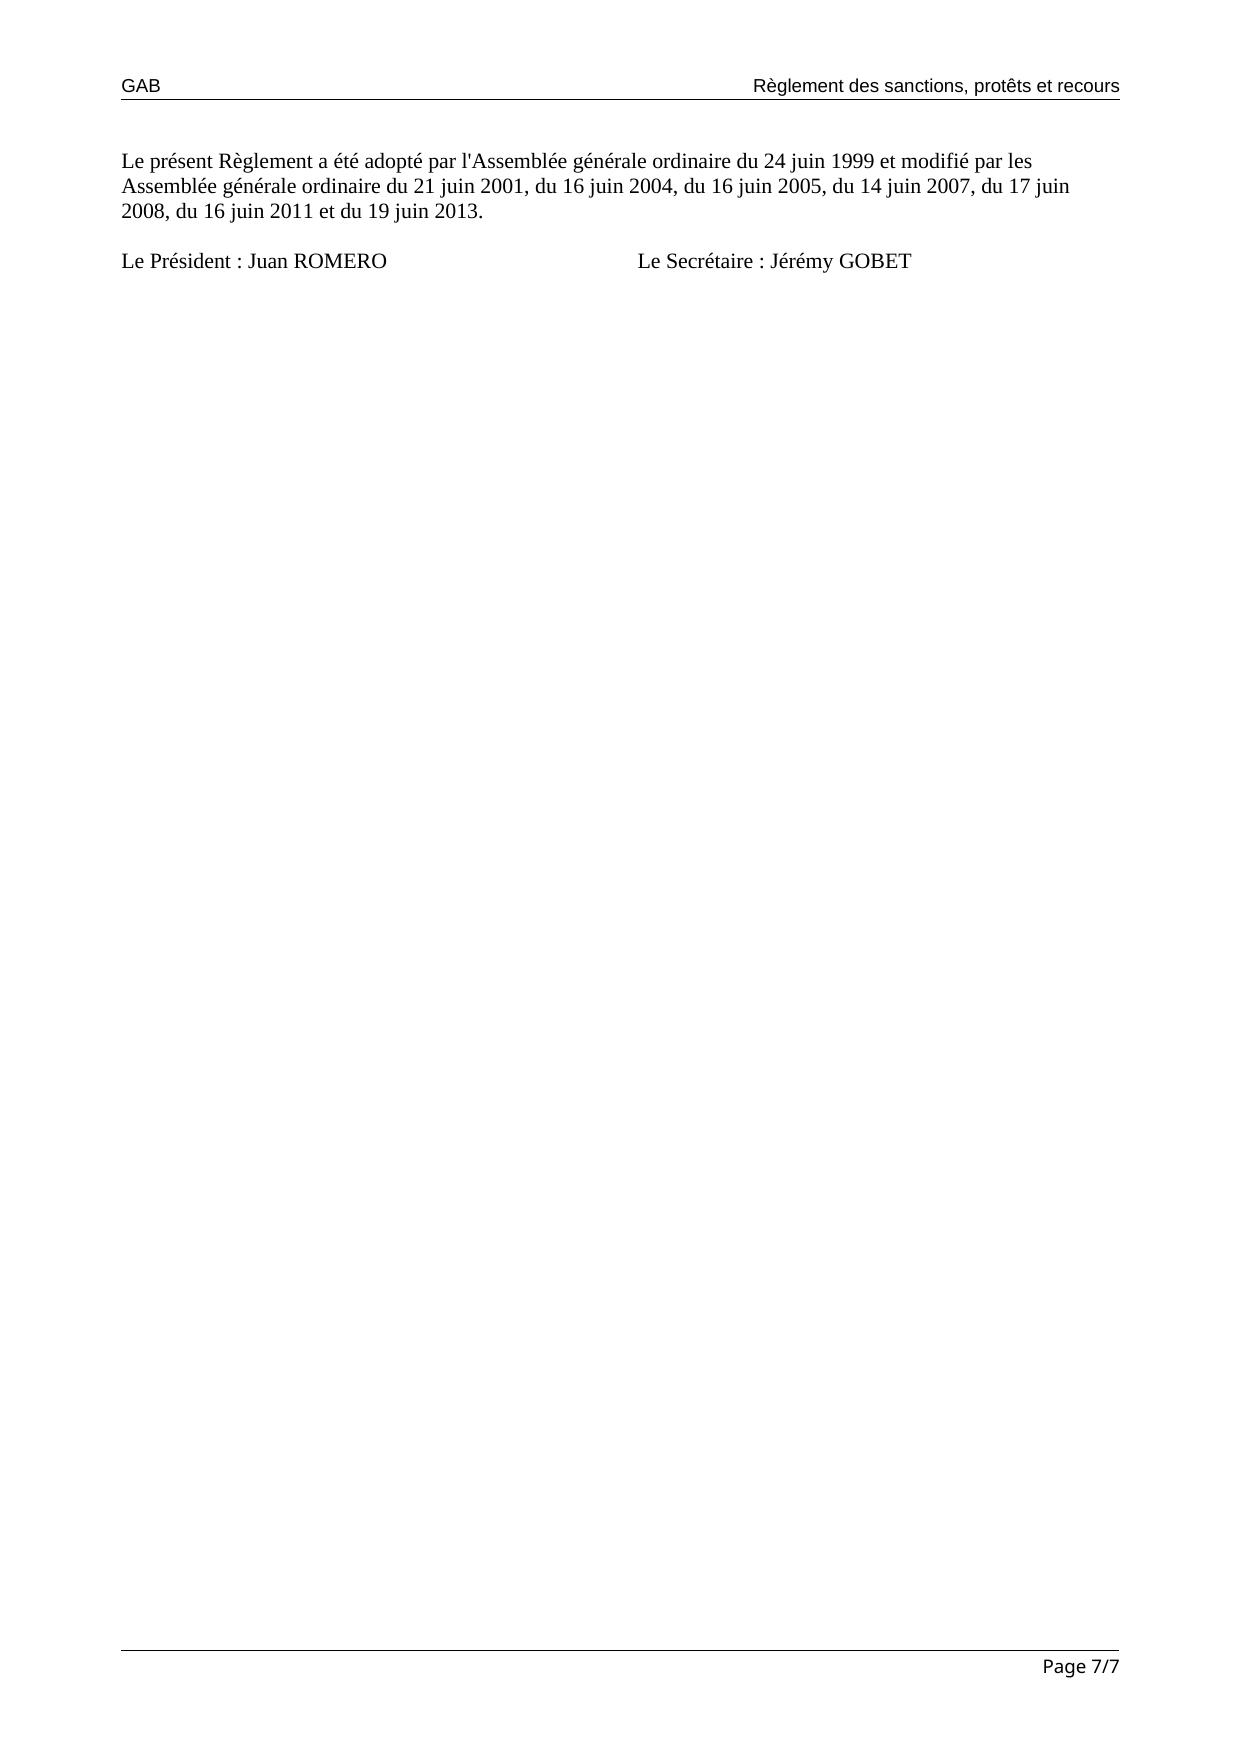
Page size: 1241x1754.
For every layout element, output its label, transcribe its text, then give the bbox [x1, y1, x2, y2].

text Le Président : Juan ROMERO Le Secrétaire : Jérémy GOBET [121, 248, 1179, 274]
text Le présent Règlement a été adopté par l'Assemblée générale ordinaire du 24 juin 1999 et modifié par les Assemblée générale ordinaire du 21 juin 2001, du 16 juin 2004, du 16 juin 2005, du 14 juin 2007, du 17 juin 2008, du 16 juin 2011 et du 19 juin 2013. [121, 148, 1119, 223]
